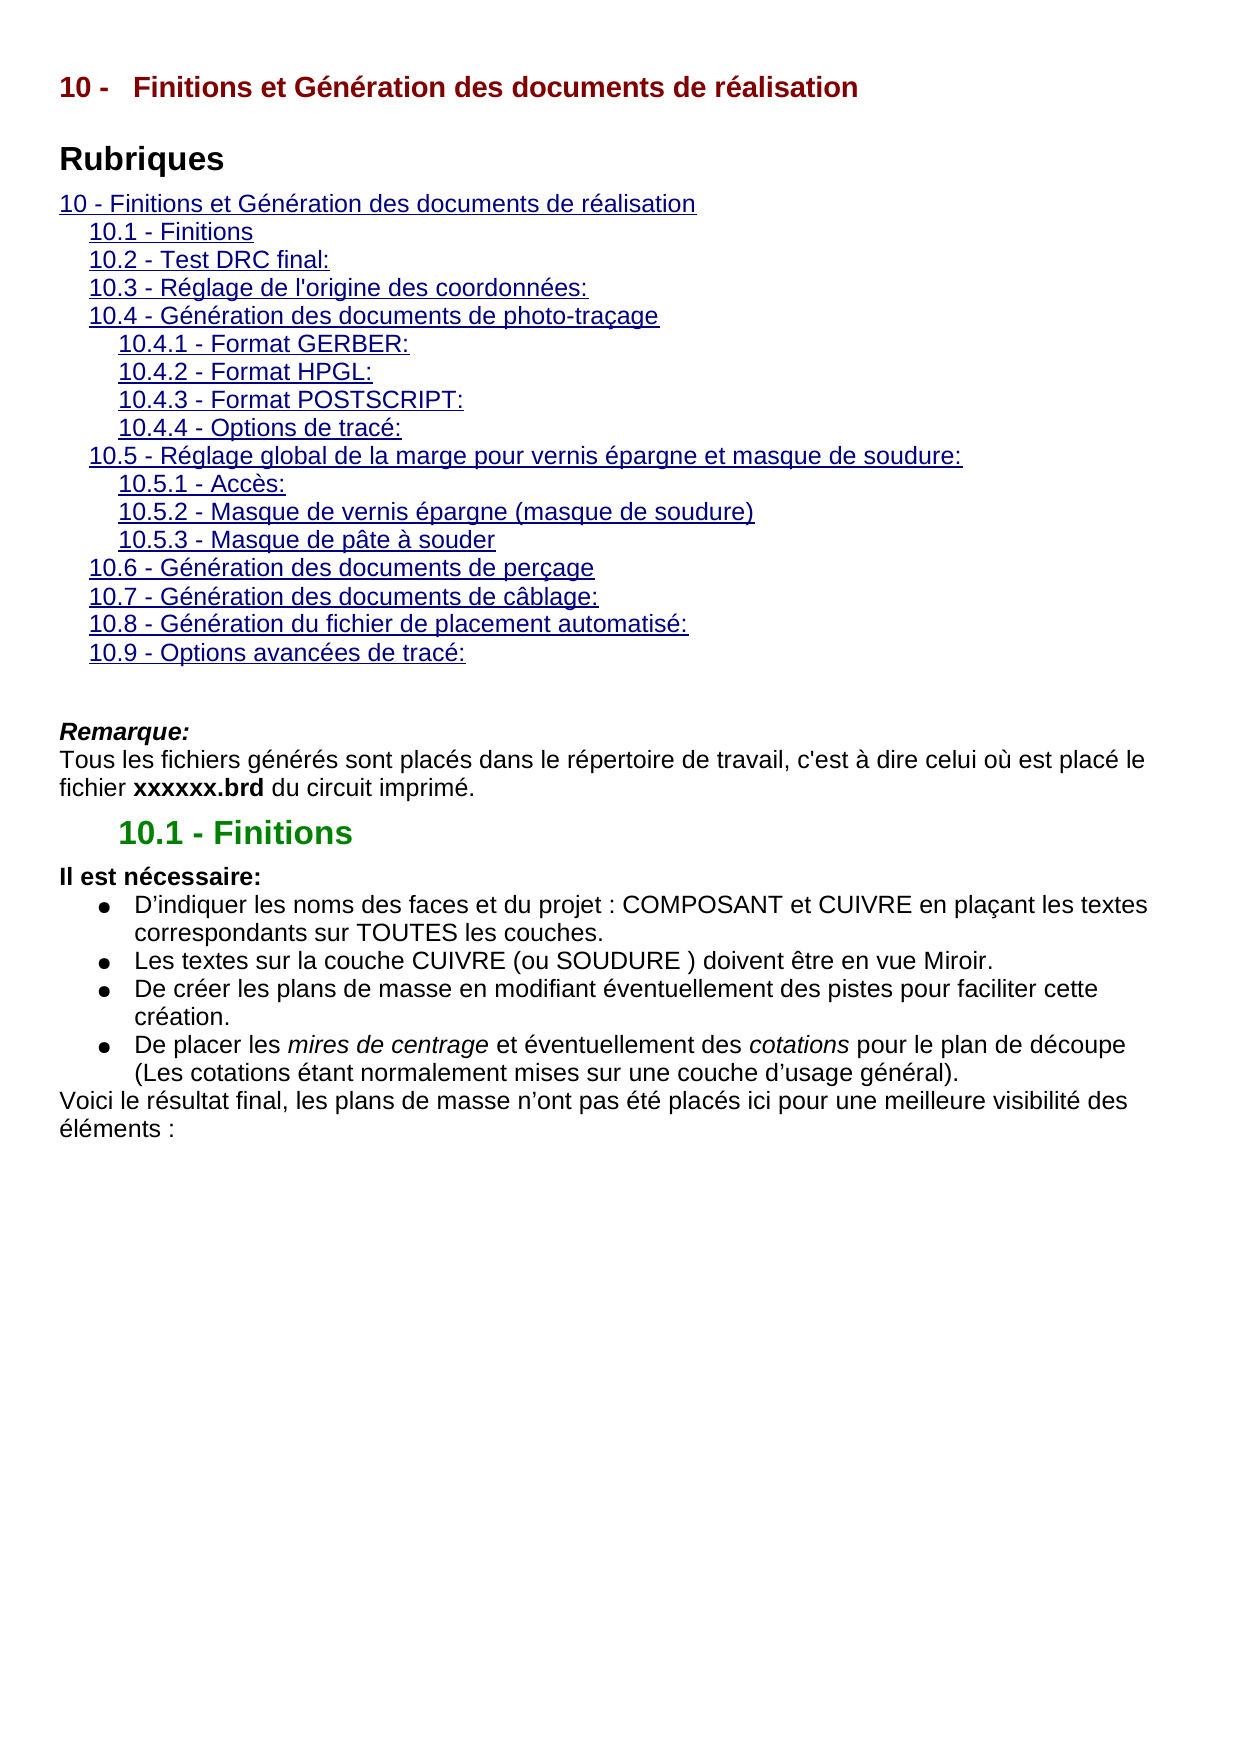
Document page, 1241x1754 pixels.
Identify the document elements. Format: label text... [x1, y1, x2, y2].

text Remarque: [59, 718, 1181, 746]
list Les textes sur la couche CUIVRE (ou SOUDURE ) doivent être en vue Miroir. [97, 947, 1181, 975]
text 10.4.2 - Format HPGL: [118, 358, 1181, 386]
text Tous les fichiers générés sont placés dans le répertoire de travail, c'est à dire celui où est placé le fichier xxxxxx.brd du circuit imprimé. [59, 746, 1181, 802]
list De créer les plans de masse en modifiant éventuellement des pistes pour faciliter cette création. [97, 975, 1181, 1031]
text 10.4.4 - Options de tracé: [118, 414, 1181, 442]
subtitle Rubriques [59, 140, 1181, 178]
text 10.4.3 - Format POSTSCRIPT: [118, 386, 1181, 414]
text 10.5.2 - Masque de vernis épargne (masque de soudure) [118, 498, 1181, 526]
text 10.4.1 - Format GERBER: [118, 330, 1181, 358]
list De placer les mires de centrage et éventuellement des cotations pour le plan de découpe (Les cotations étant normalement mises sur une couche d’usage général). [97, 1031, 1181, 1087]
subtitle Finitions [118, 814, 1181, 851]
text 10.6 - Génération des documents de perçage [88, 554, 1181, 582]
text 10.9 - Options avancées de tracé: [88, 638, 1181, 666]
text 10.1 - Finitions [88, 218, 1181, 246]
text 10 - Finitions et Génération des documents de réalisation [59, 190, 1181, 218]
text 10.4 - Génération des documents de photo-traçage [88, 302, 1181, 330]
text Il est nécessaire: [59, 863, 1181, 891]
subtitle Finitions et Génération des documents de réalisation [59, 71, 1181, 103]
text 10.8 - Génération du fichier de placement automatisé: [88, 610, 1181, 638]
text 10.5 - Réglage global de la marge pour vernis épargne et masque de soudure: [88, 442, 1181, 470]
list D’indiquer les noms des faces et du projet : COMPOSANT et CUIVRE en plaçant les textes correspondants sur TOUTES les couches. [97, 891, 1181, 947]
text 10.5.3 - Masque de pâte à souder [118, 526, 1181, 554]
text 10.3 - Réglage de l'origine des coordonnées: [88, 274, 1181, 302]
text 10.2 - Test DRC final: [88, 246, 1181, 274]
text 10.7 - Génération des documents de câblage: [88, 582, 1181, 610]
text Voici le résultat final, les plans de masse n’ont pas été placés ici pour une meilleure visibilité des éléments : [59, 1087, 1181, 1143]
text 10.5.1 - Accès: [118, 470, 1181, 498]
